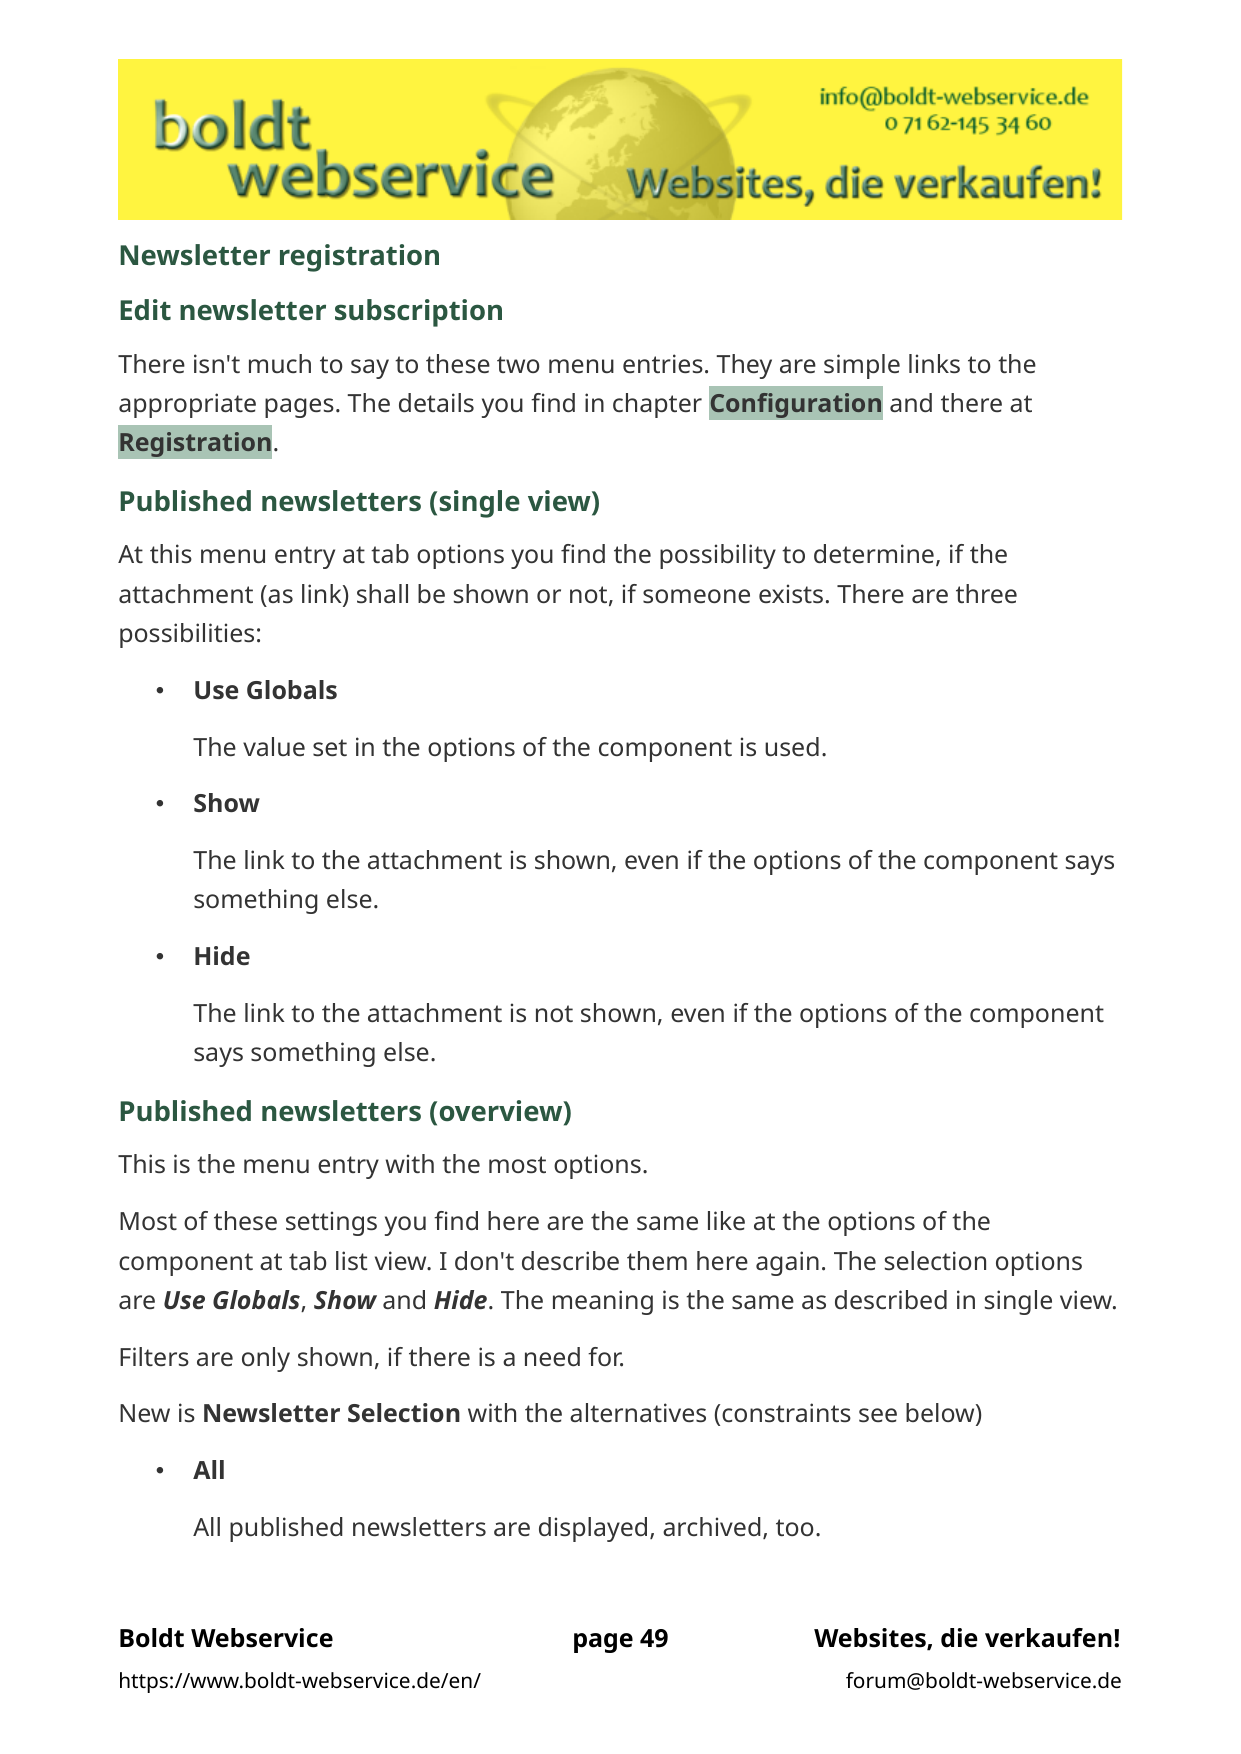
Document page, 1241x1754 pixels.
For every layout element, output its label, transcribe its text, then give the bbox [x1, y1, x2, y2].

picture [118, 59, 1123, 220]
list Show [156, 786, 1122, 820]
list All published newsletters are displayed, archived, too. [156, 1510, 1122, 1544]
text There isn't much to say to these two menu entries. They are simple links to the appropriate pages. The details you find in chapter Configuration and there at Registration. [118, 347, 1122, 459]
text At this menu entry at tab options you find the possibility to determine, if the attachment (as link) shall be shown or not, if someone exists. There are three possibilities: [118, 537, 1122, 649]
subtitle Edit newsletter subscription [118, 291, 1122, 329]
text Most of these settings you find here are the same like at the options of the component at tab list view. I don't describe them here again. The selection options are Use Globals, Show and Hide. The meaning is the same as described in single view. [118, 1204, 1122, 1316]
list Hide [156, 939, 1122, 973]
subtitle Published newsletters (single view) [118, 482, 1122, 519]
subtitle Published newsletters (overview) [118, 1092, 1122, 1129]
list All [156, 1453, 1122, 1487]
text This is the menu entry with the most options. [118, 1147, 1122, 1181]
list The value set in the options of the component is used. [156, 729, 1122, 763]
list The link to the attachment is not shown, even if the options of the component says something else. [156, 996, 1122, 1069]
subtitle Newsletter registration [118, 236, 1122, 274]
list The link to the attachment is shown, even if the options of the component says something else. [156, 843, 1122, 916]
text New is Newsletter Selection with the alternatives (constraints see below) [118, 1396, 1122, 1430]
text Filters are only shown, if there is a need for. [118, 1339, 1122, 1373]
list Use Globals [156, 672, 1122, 706]
